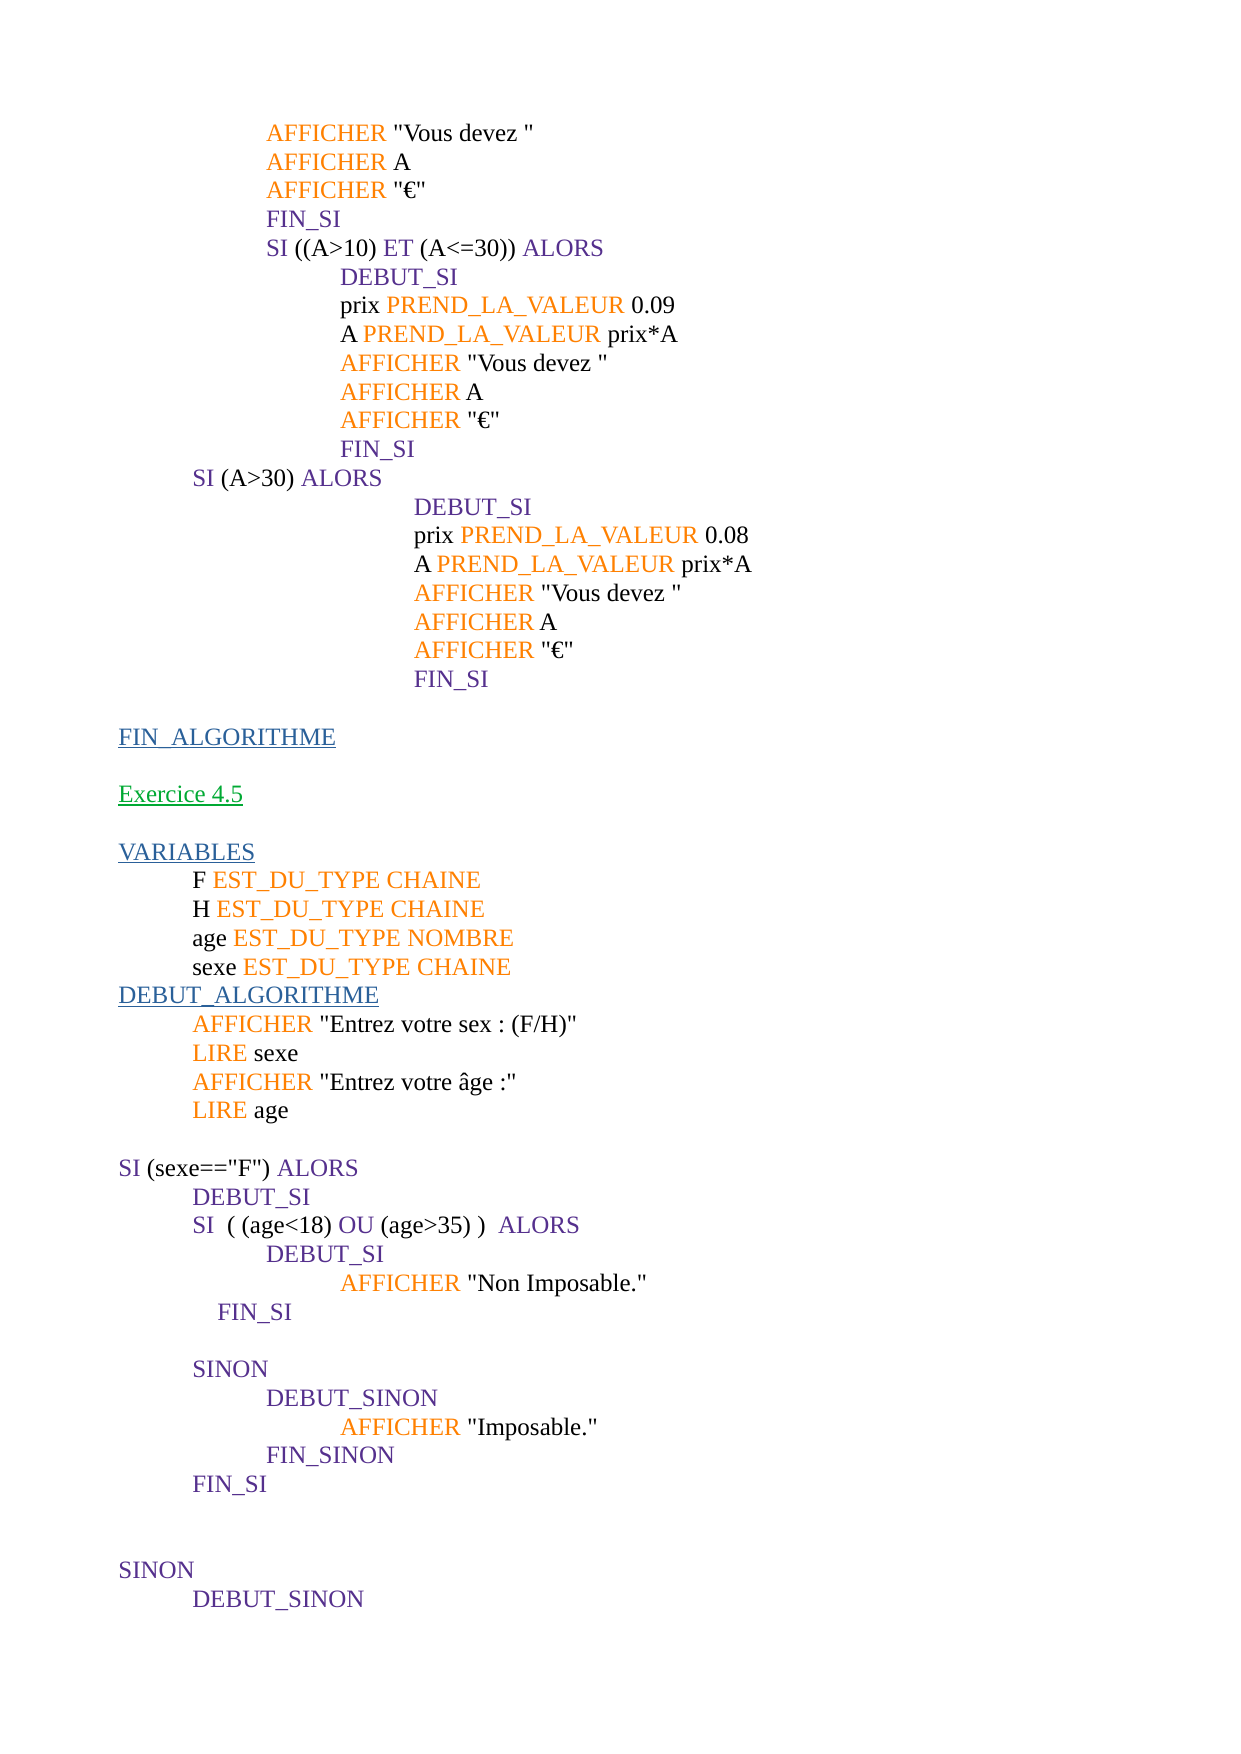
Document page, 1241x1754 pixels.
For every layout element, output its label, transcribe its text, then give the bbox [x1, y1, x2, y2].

text FIN_ALGORITHME [118, 722, 1122, 751]
text DEBUT_ALGORITHME [118, 981, 1122, 1009]
text DEBUT_SI [118, 492, 1122, 521]
text AFFICHER "€" [118, 176, 1122, 204]
text SI ( (age<18) OU (age>35) ) ALORS [118, 1211, 1122, 1239]
text DEBUT_SINON [118, 1383, 1122, 1412]
text AFFICHER "Entrez votre âge :" [118, 1067, 1122, 1096]
text A PREND_LA_VALEUR prix*A [118, 549, 1122, 578]
text AFFICHER A [118, 377, 1122, 406]
text AFFICHER "Non Imposable." [118, 1268, 1122, 1297]
text FIN_SI [118, 204, 1122, 233]
text AFFICHER "Entrez votre sex : (F/H)" [118, 1009, 1122, 1038]
text DEBUT_SI [118, 1182, 1122, 1211]
text AFFICHER "Vous devez " [118, 348, 1122, 377]
text A PREND_LA_VALEUR prix*A [118, 319, 1122, 348]
text VARIABLES [118, 837, 1122, 866]
text AFFICHER A [118, 147, 1122, 176]
text AFFICHER "€" [118, 406, 1122, 434]
text SINON [118, 1354, 1122, 1383]
text sexe EST_DU_TYPE CHAINE [118, 952, 1122, 981]
text AFFICHER "Imposable." [118, 1412, 1122, 1441]
text DEBUT_SI [118, 262, 1122, 291]
text H EST_DU_TYPE CHAINE [118, 894, 1122, 923]
text LIRE sexe [118, 1038, 1122, 1067]
text DEBUT_SINON [118, 1584, 1122, 1613]
text DEBUT_SI [118, 1239, 1122, 1268]
text SI (sexe=="F") ALORS [118, 1153, 1122, 1182]
text FIN_SI [118, 1297, 1122, 1326]
text FIN_SI [118, 664, 1122, 693]
text AFFICHER "Vous devez " [118, 118, 1122, 147]
text F EST_DU_TYPE CHAINE [118, 866, 1122, 894]
text FIN_SINON [118, 1441, 1122, 1469]
text FIN_SI [118, 1469, 1122, 1498]
text Exercice 4.5 [118, 779, 1122, 808]
text SINON [118, 1556, 1122, 1584]
text age EST_DU_TYPE NOMBRE [118, 923, 1122, 952]
text LIRE age [118, 1096, 1122, 1124]
text FIN_SI [118, 434, 1122, 463]
text prix PREND_LA_VALEUR 0.08 [118, 521, 1122, 549]
text AFFICHER A [118, 607, 1122, 636]
text AFFICHER "€" [118, 636, 1122, 664]
text AFFICHER "Vous devez " [118, 578, 1122, 607]
text SI (A>30) ALORS [118, 463, 1122, 492]
text prix PREND_LA_VALEUR 0.09 [118, 291, 1122, 319]
text SI ((A>10) ET (A<=30)) ALORS [118, 233, 1122, 262]
